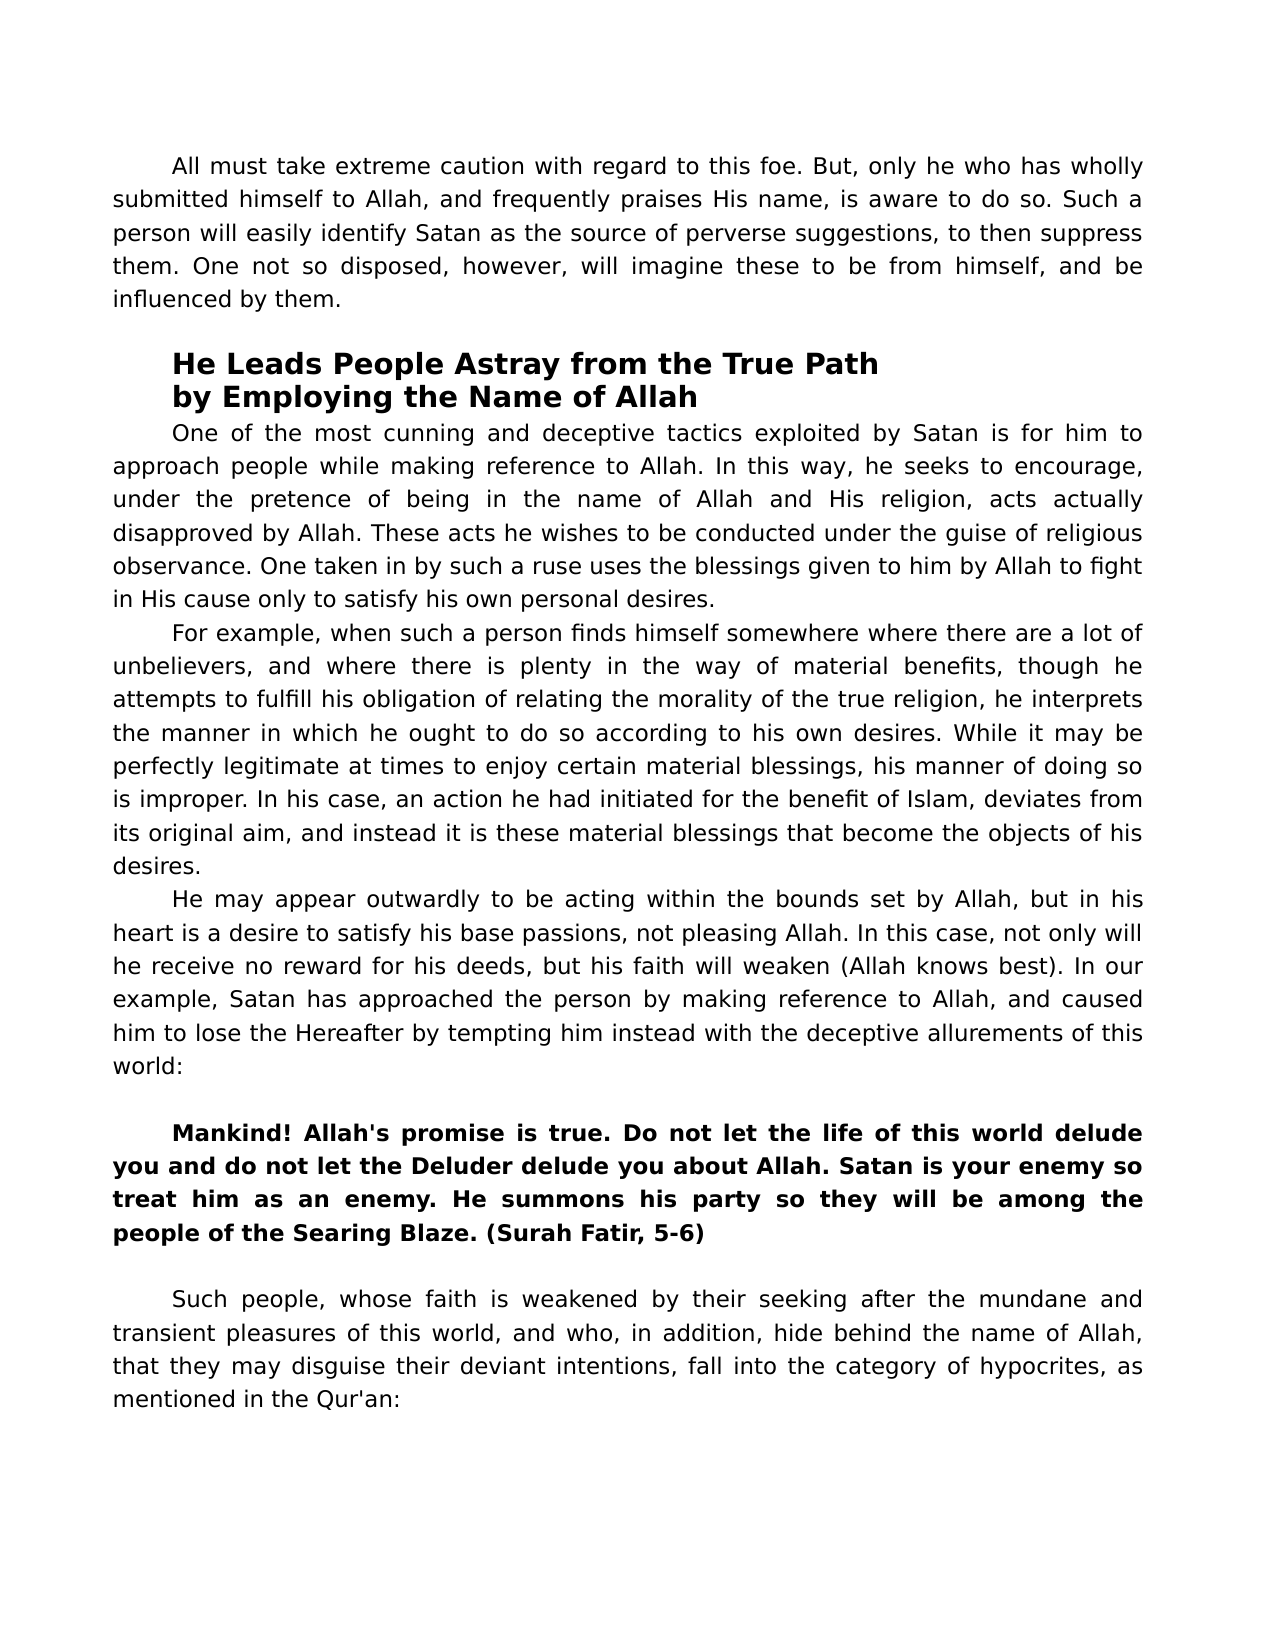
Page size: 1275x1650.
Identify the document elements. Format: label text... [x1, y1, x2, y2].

text All must take extreme caution with regard to this foe. But, only he who has wholly submitted himself to Allah, and frequently praises His name, is aware to do so. Such a person will easily identify Satan as the source of perverse suggestions, to then suppress them. One not so disposed, however, will imagine these to be from himself, and be influenced by them. [112, 148, 1145, 314]
text For example, when such a person finds himself somewhere where there are a lot of unbelievers, and where there is plenty in the way of material benefits, though he attempts to fulfill his obligation of relating the morality of the true religion, he interprets the manner in which he ought to do so according to his own desires. While it may be perfectly legitimate at times to enjoy certain material blessings, his manner of doing so is improper. In his case, an action he had initiated for the benefit of Islam, deviates from its original aim, and instead it is these material blessings that become the objects of his desires. [112, 614, 1145, 881]
text Mankind! Allah's promise is true. Do not let the life of this world delude you and do not let the Deluder delude you about Allah. Satan is your enemy so treat him as an enemy. He summons his party so they will be among the people of the Searing Blaze. (Surah Fatir, 5-6) [112, 1114, 1145, 1248]
text One of the most cunning and deceptive tactics exploited by Satan is for him to approach people while making reference to Allah. In this way, he seeks to encourage, under the pretence of being in the name of Allah and His religion, acts actually disapproved by Allah. These acts he wishes to be conducted under the guise of religious observance. One taken in by such a ruse uses the blessings given to him by Allah to fight in His cause only to satisfy his own personal desires. [112, 414, 1145, 614]
text Such people, whose faith is weakened by their seeking after the mundane and transient pleasures of this world, and who, in addition, hide behind the name of Allah, that they may disguise their deviant intentions, fall into the category of hypocrites, as mentioned in the Qur'an: [112, 1281, 1145, 1414]
text He Leads People Astray from the True Path [112, 348, 1145, 381]
text He may appear outwardly to be acting within the bounds set by Allah, but in his heart is a desire to satisfy his base passions, not pleasing Allah. In this case, not only will he receive no reward for his deeds, but his faith will weaken (Allah knows best). In our example, Satan has approached the person by making reference to Allah, and caused him to lose the Hereafter by tempting him instead with the deceptive allurements of this world: [112, 881, 1145, 1081]
text by Employing the Name of Allah [112, 381, 1145, 414]
